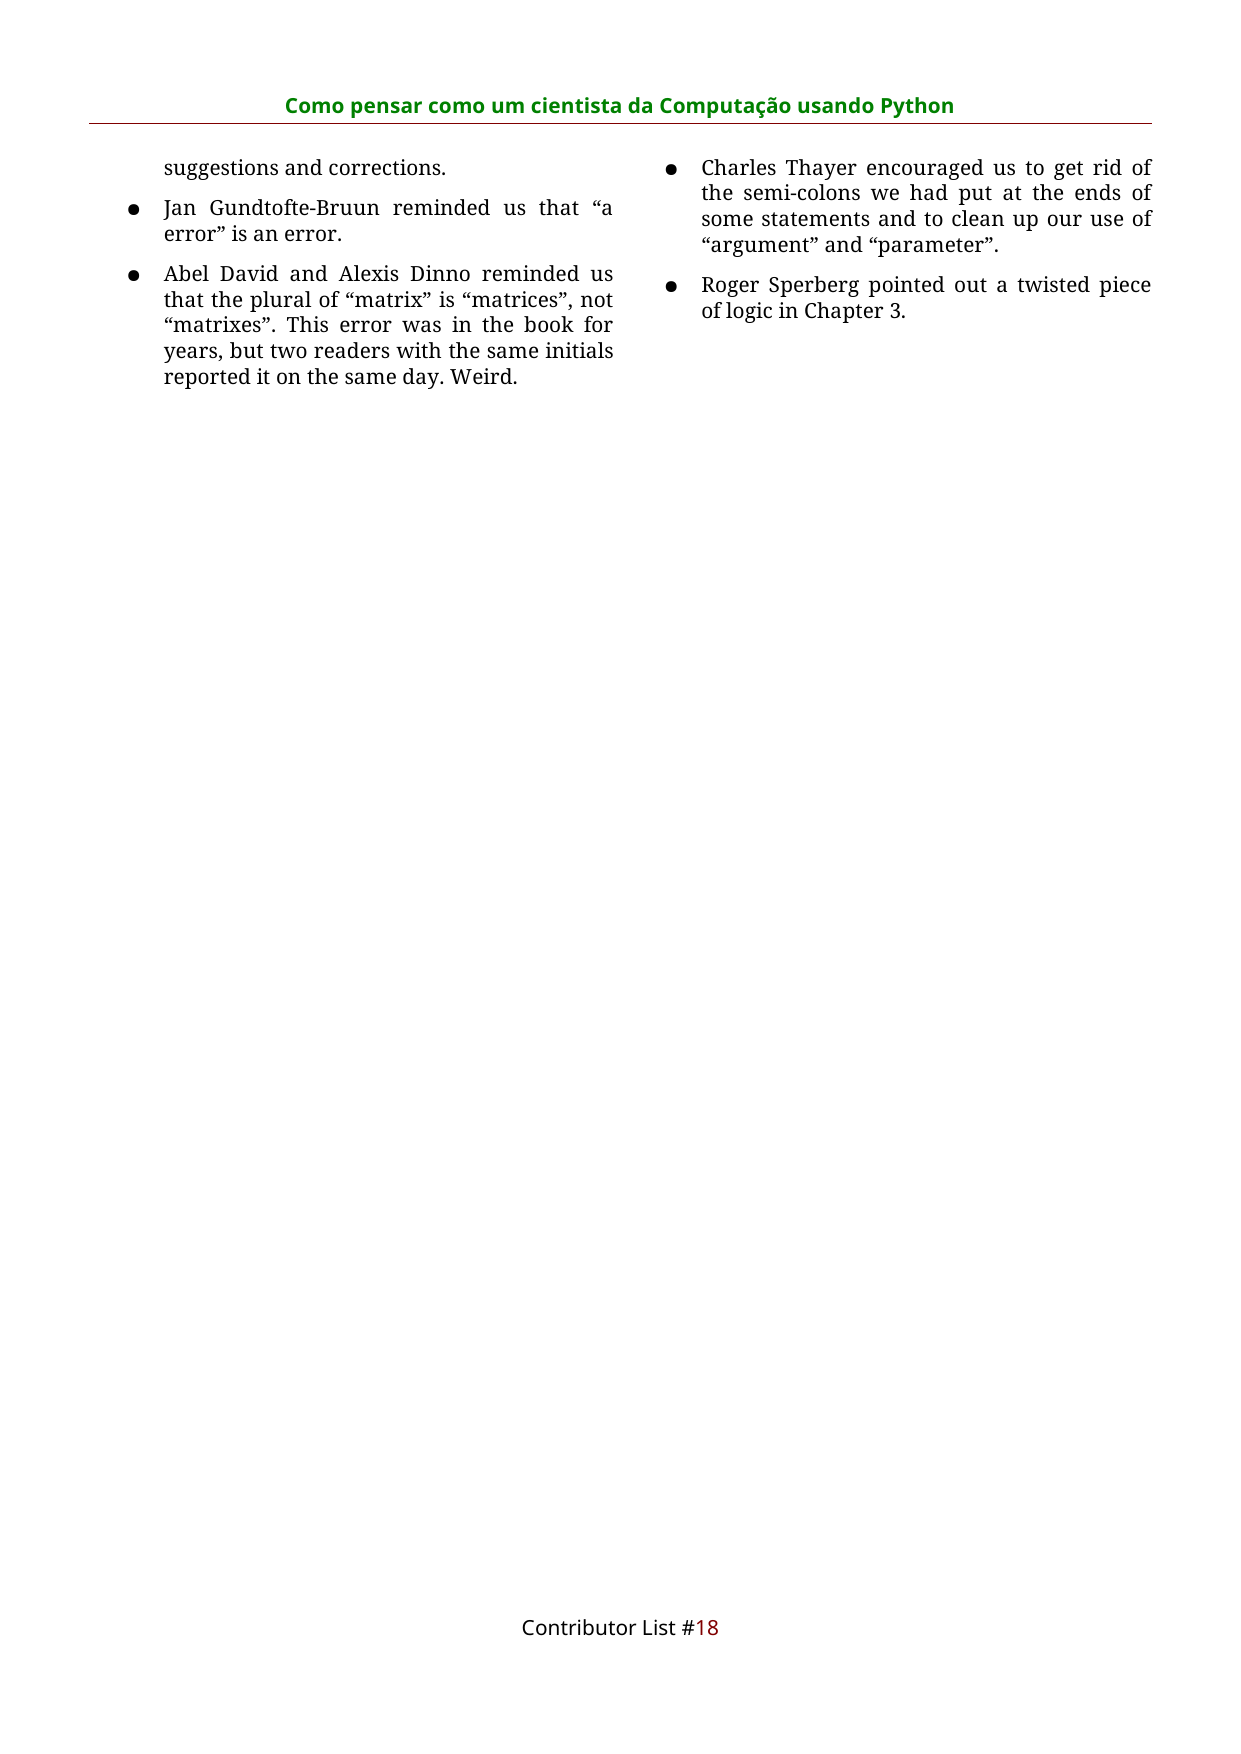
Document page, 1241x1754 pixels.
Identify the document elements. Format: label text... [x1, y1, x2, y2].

list Charles Thayer encouraged us to get rid of the semi-colons we had put at the ends of some statements and to clean up our use of “argument” and “parameter”. [663, 152, 1152, 258]
list Abel David and Alexis Dinno reminded us that the plural of “matrix” is “matrices”, not “matrixes”. This error was in the book for years, but two readers with the same initials reported it on the same day. Weird. [126, 259, 614, 390]
list Jan Gundtofte-Bruun reminded us that “a error” is an error. [126, 193, 614, 247]
list suggestions and corrections. [126, 152, 614, 181]
list Roger Sperberg pointed out a twisted piece of logic in Chapter 3. [663, 270, 1152, 324]
